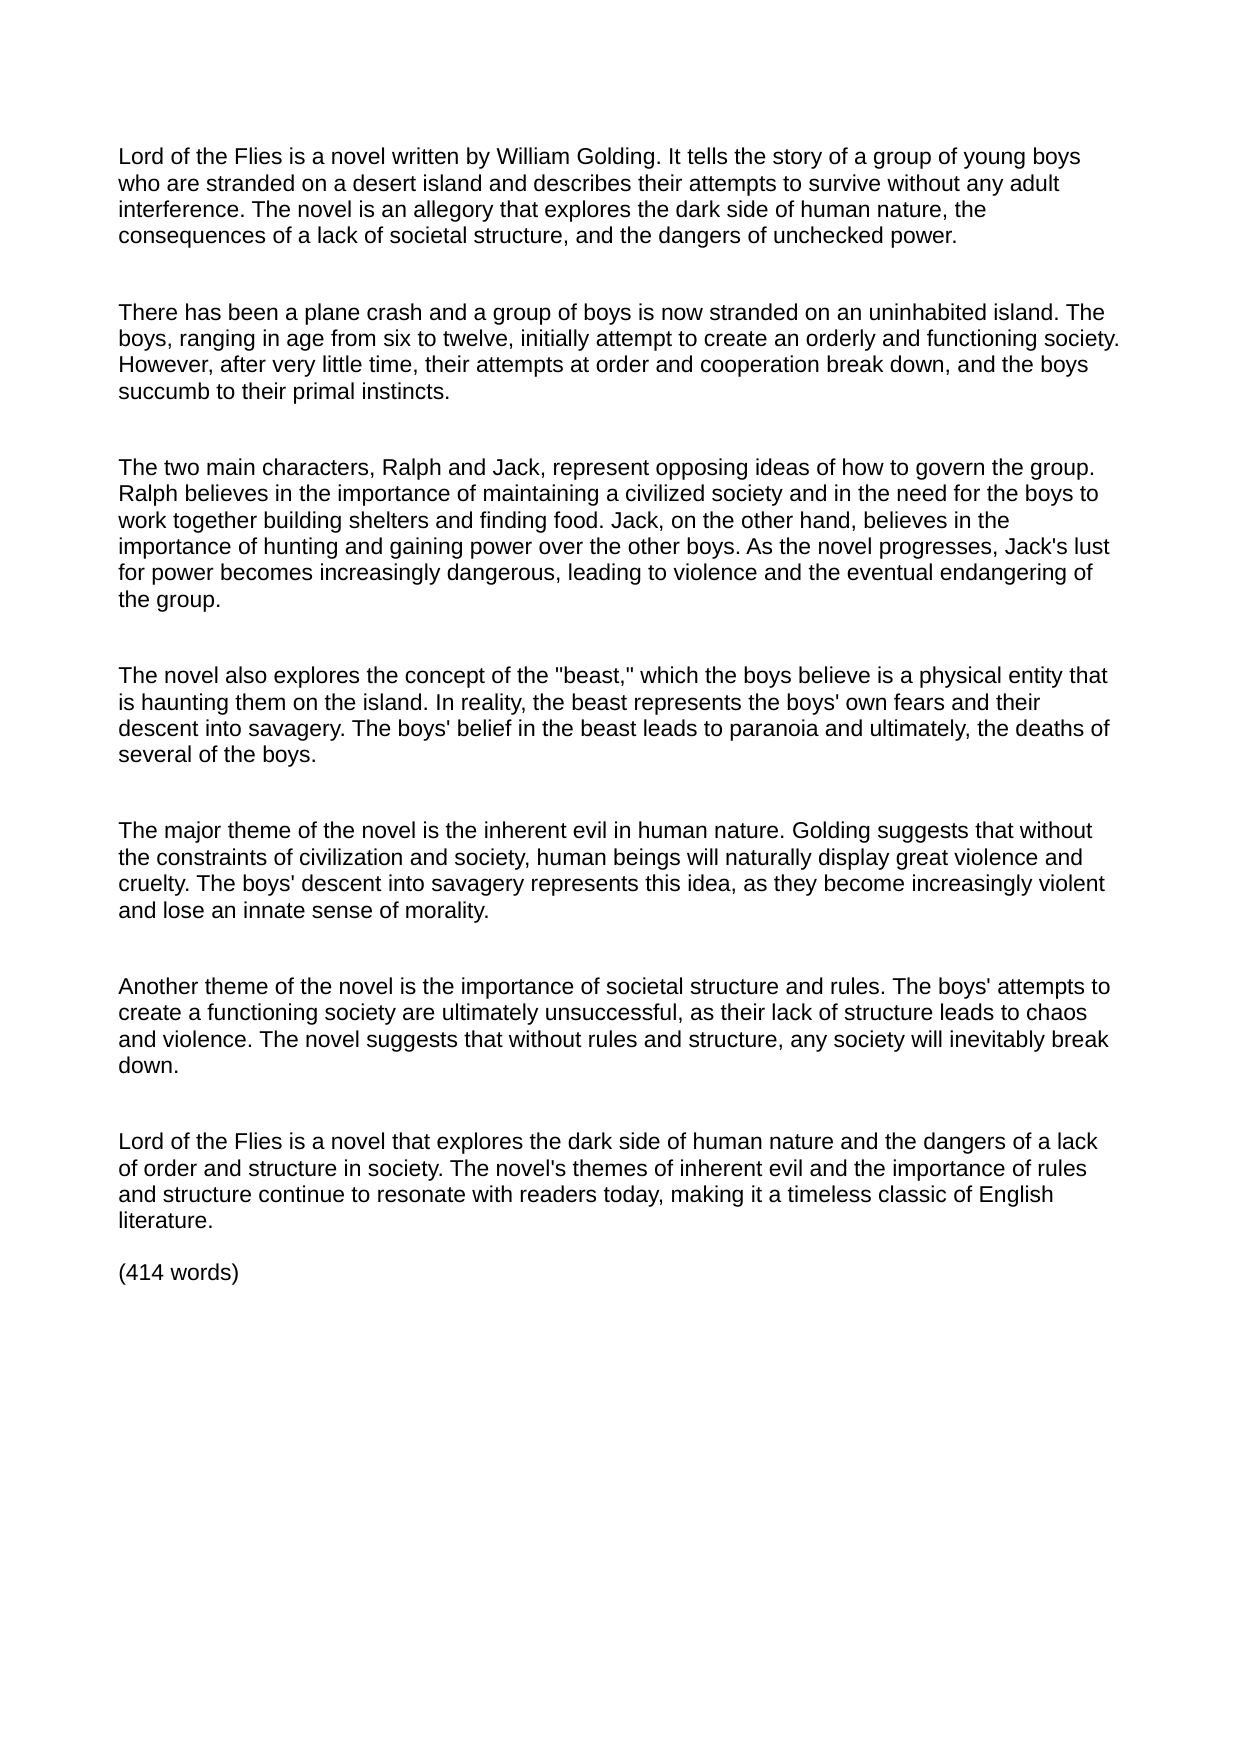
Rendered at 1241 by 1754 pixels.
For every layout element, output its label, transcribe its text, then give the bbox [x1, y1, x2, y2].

text (414 words) [118, 1259, 1122, 1285]
text The two main characters, Ralph and Jack, represent opposing ideas of how to govern the group. Ralph believes in the importance of maintaining a civilized society and in the need for the boys to work together building shelters and finding food. Jack, on the other hand, believes in the importance of hunting and gaining power over the other boys. As the novel progresses, Jack's lust for power becomes increasingly dangerous, leading to violence and the eventual endangering of the group. [118, 454, 1122, 612]
text There has been a plane crash and a group of boys is now stranded on an uninhabited island. The boys, ranging in age from six to twelve, initially attempt to create an orderly and functioning society. However, after very little time, their attempts at order and cooperation break down, and the boys succumb to their primal instincts. [118, 298, 1122, 404]
text The major theme of the novel is the inherent evil in human nature. Golding suggests that without the constraints of civilization and society, human beings will naturally display great violence and cruelty. The boys' descent into savagery represents this idea, as they become increasingly violent and lose an innate sense of morality. [118, 817, 1122, 923]
text Lord of the Flies is a novel written by William Golding. It tells the story of a group of young boys who are stranded on a desert island and describes their attempts to survive without any adult interference. The novel is an allegory that explores the dark side of human nature, the consequences of a lack of societal structure, and the dangers of unchecked power. [118, 143, 1122, 248]
text Lord of the Flies is a novel that explores the dark side of human nature and the dangers of a lack of order and structure in society. The novel's themes of inherent evil and the importance of rules and structure continue to resonate with readers today, making it a timeless classic of English literature. [118, 1128, 1122, 1234]
text Another theme of the novel is the importance of societal structure and rules. The boys' attempts to create a functioning society are ultimately unsuccessful, as their lack of structure leads to chaos and violence. The novel suggests that without rules and structure, any society will inevitably break down. [118, 973, 1122, 1078]
text The novel also explores the concept of the "beast," which the boys believe is a physical entity that is haunting them on the island. In reality, the beast represents the boys' own fears and their descent into savagery. The boys' belief in the beast leads to paranoia and ultimately, the deaths of several of the boys. [118, 662, 1122, 767]
